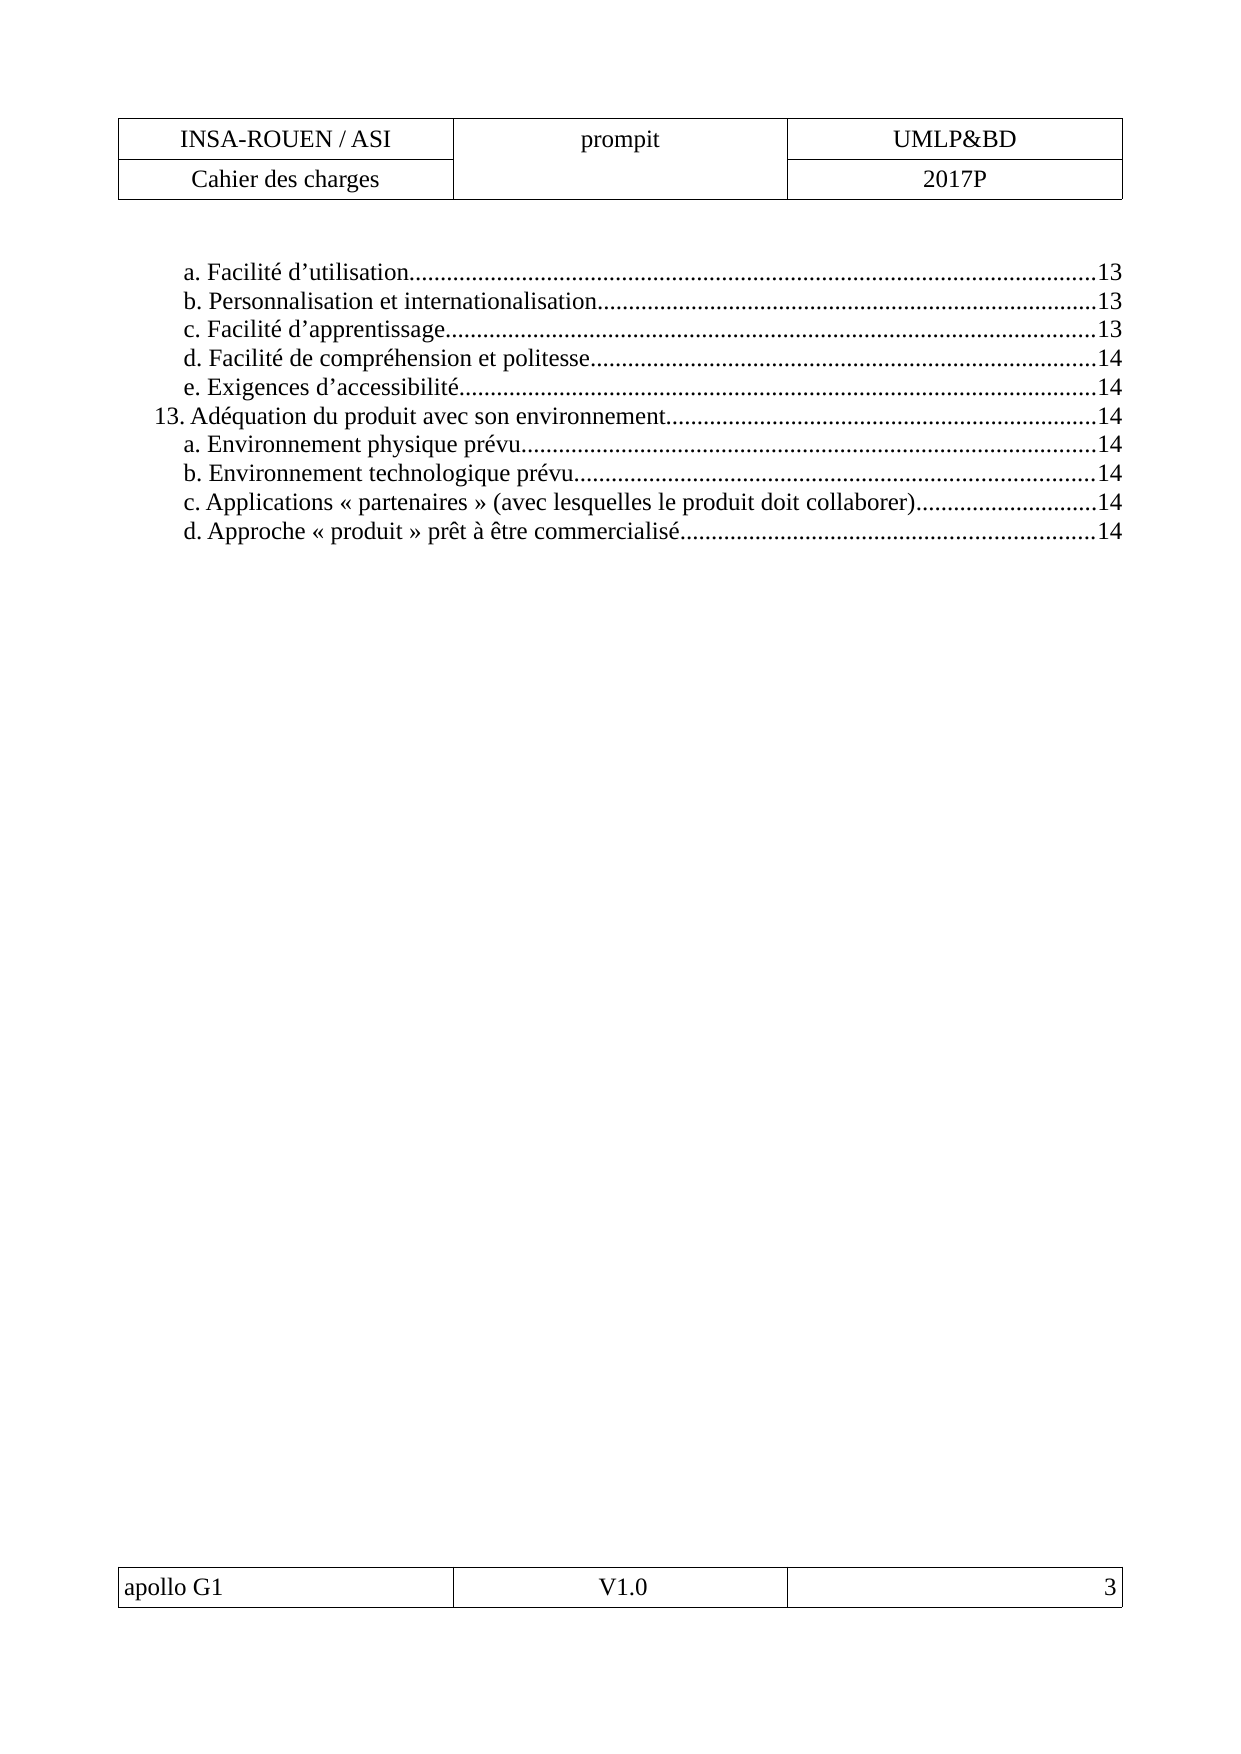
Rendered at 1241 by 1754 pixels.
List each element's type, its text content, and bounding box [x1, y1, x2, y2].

text b. Environnement technologique prévu 14 [177, 458, 1122, 487]
text d. Facilité de compréhension et politesse 14 [177, 343, 1122, 372]
text c. Applications « partenaires » (avec lesquelles le produit doit collaborer) 14 [177, 487, 1122, 516]
text b. Personnalisation et internationalisation 13 [177, 286, 1122, 314]
text 13. Adéquation du produit avec son environnement 14 [148, 401, 1122, 429]
text a. Facilité d’utilisation 13 [177, 257, 1122, 286]
text e. Exigences d’accessibilité 14 [177, 372, 1122, 401]
text c. Facilité d’apprentissage 13 [177, 314, 1122, 343]
text d. Approche « produit » prêt à être commercialisé 14 [177, 516, 1122, 544]
text a. Environnement physique prévu 14 [177, 429, 1122, 458]
